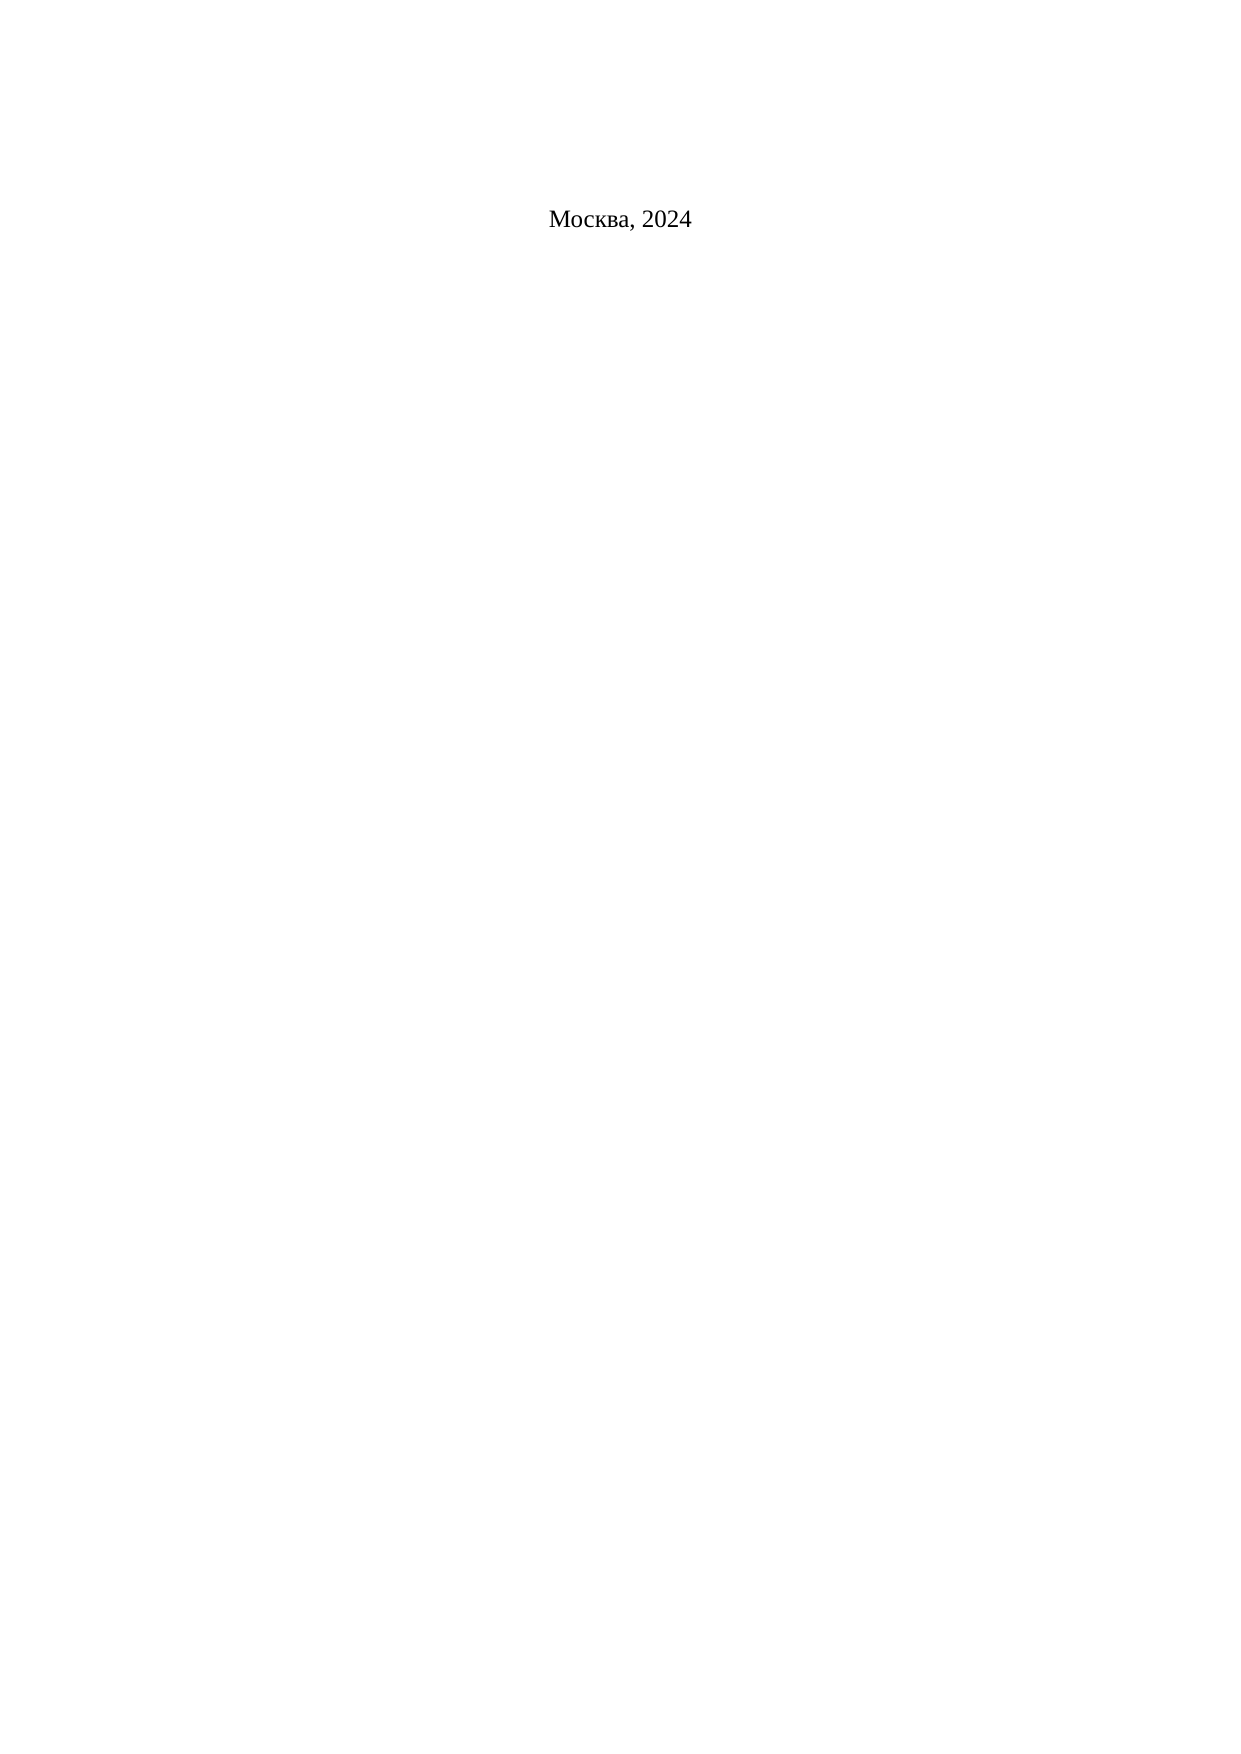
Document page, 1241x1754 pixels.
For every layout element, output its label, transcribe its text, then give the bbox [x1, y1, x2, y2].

text Москва, 2024 [118, 204, 1122, 233]
